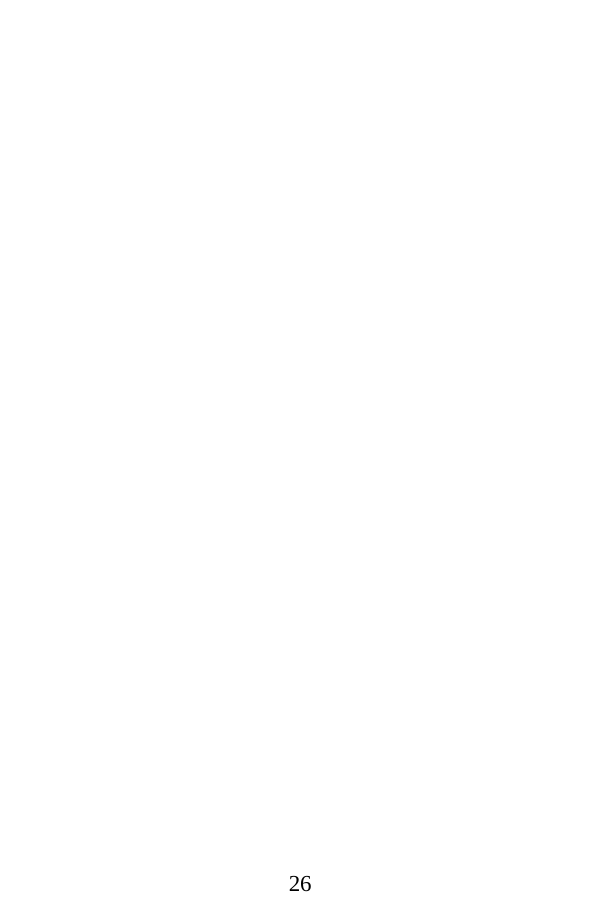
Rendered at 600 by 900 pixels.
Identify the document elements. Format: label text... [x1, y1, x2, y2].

text Woke, played Wordle (TRACK in four,) heard that Hannah wasn’t quite ready to get up, edited page 8 but failed to print upon realizing my printer hadn’t been plugged into anything since Erica’s computer monitor had broken. I went back to bed, scrolled on my phone, heard from Hannah, walked down to Downing, made two coffees, sat on the front porch, then the back. [37, 106, 562, 287]
text III.XI [37, 60, 562, 83]
text I laid in bed while she got ready. We walked to Odd’s, where I ordered an Americano, saw Tom Cornish, who had drawn on a skateboard, walked to Meyers,117 farmed Twilight mobs, did a Strat Live w/ LTD and then a BRD with some noobs, which was fun.500 [37, 287, 562, 401]
text I had a hard time waking up, hopped on wow, did some banking, ran a mostly guild UBRS,1242 took a bath, played Wordle (MANGO in three,) did Finch, walked to Odd’s, met Hannah, ordered a quad Americano, walked down to the BHT, back to Odd’s, ordered another Americano, said bye to Sweet Pea, sat at the Pump [37, 696, 562, 832]
text III.XII [37, 651, 562, 673]
text I walked to OLR, enjoyed the first day of their burger special returning, walked to the Greagle, talked to Matt Shepard, greeted Hannah, watched 4/6ths of Golden Folk, leaving after Dan. We watched the latest episode of Common Side Effects and I drove to Ingles, bought grapes/CheezIt as they were closing, drove to Meyers.1002 I stood around Org while everyone raided, killed Azuregos when Temple was done with Naxx, ran Strat Live with Invisigirl, winning an orb. [37, 401, 562, 628]
